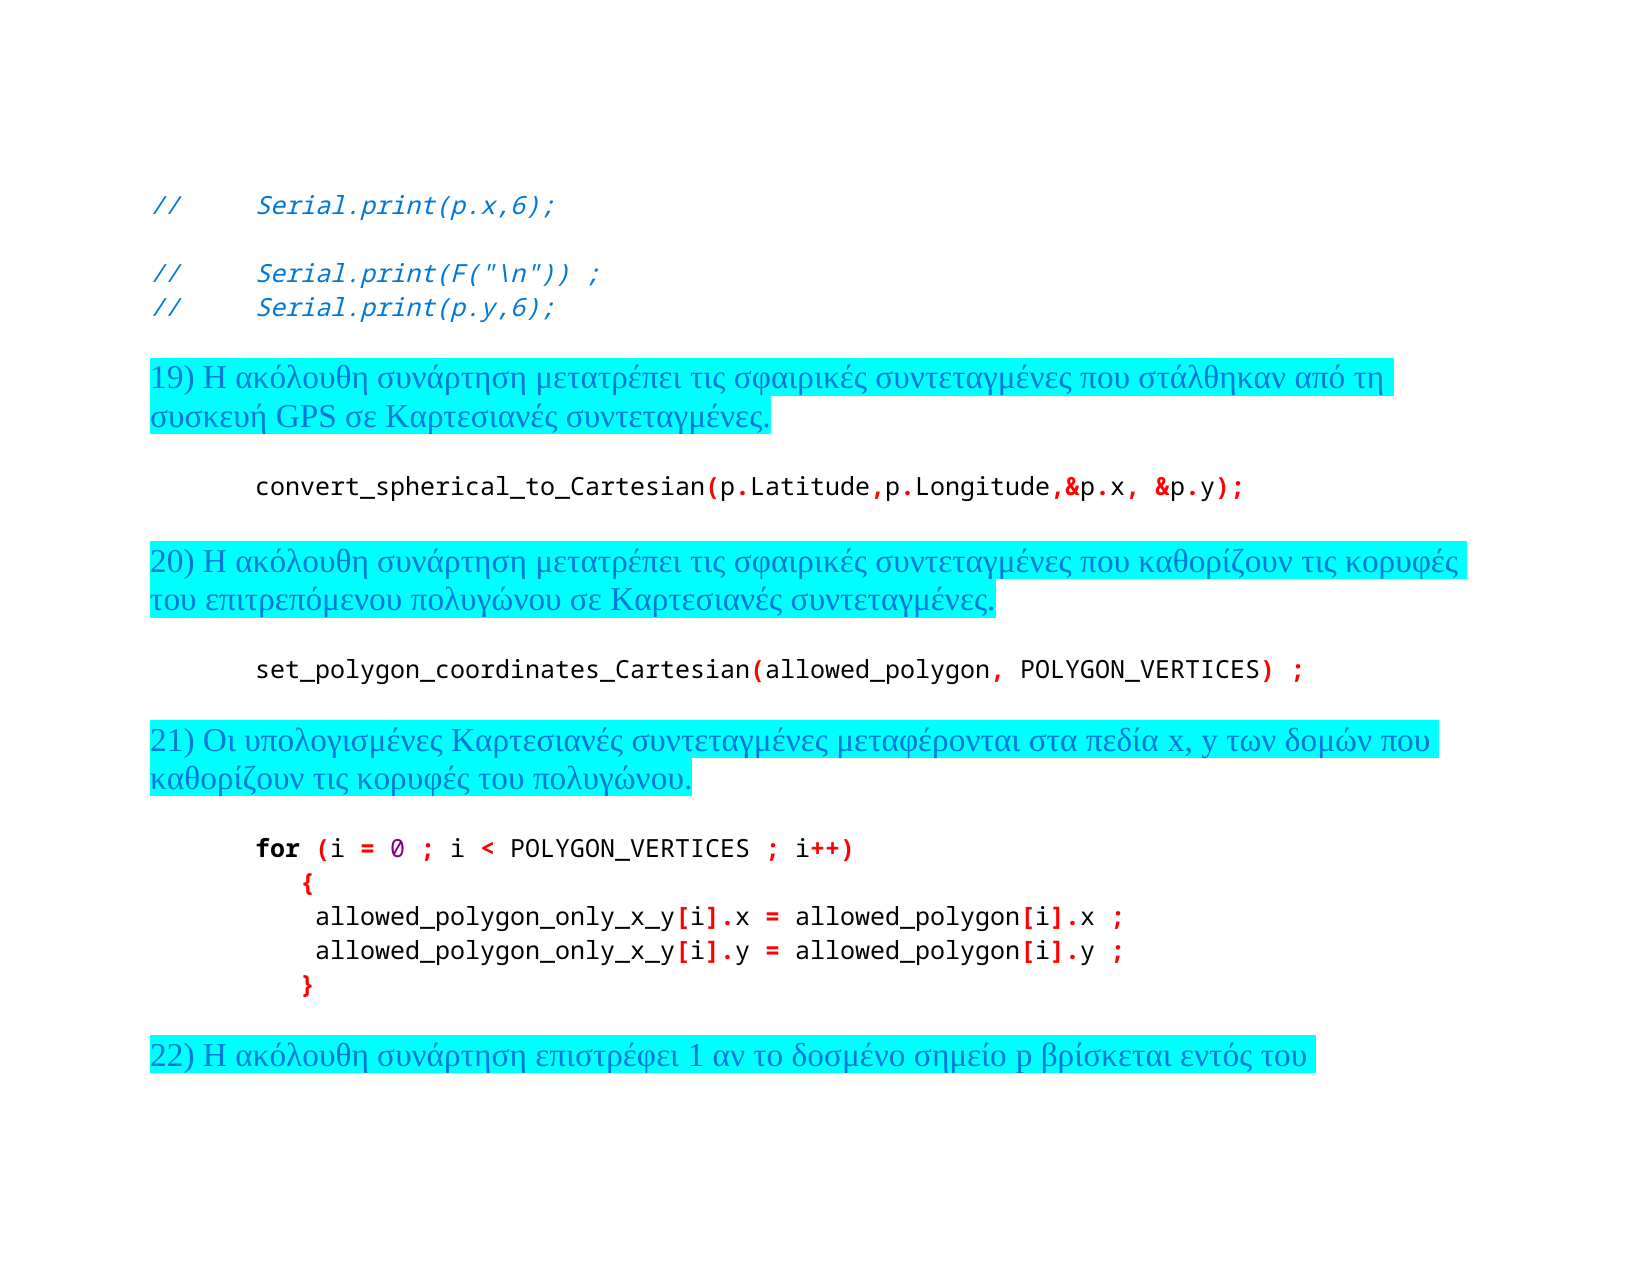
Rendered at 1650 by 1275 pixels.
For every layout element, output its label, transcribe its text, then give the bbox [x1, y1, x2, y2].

text 19) Η ακόλουθη συνάρτηση μετατρέπει τις σφαιρικές συντεταγμένες που στάλθηκαν από τη συσκευή GPS σε Καρτεσιανές συντεταγμένες. [150, 358, 1500, 434]
text // Serial.print(F("\n")) ; [150, 256, 1500, 290]
text // Serial.print(p.y,6); [150, 290, 1500, 324]
text allowed_polygon_only_x_y[i].y = allowed_polygon[i].y ; [150, 933, 1500, 967]
text for (i = 0 ; i < POLYGON_VERTICES ; i++) [150, 831, 1500, 864]
text 22) Η ακόλουθη συνάρτηση επιστρέφει 1 αν το δοσμένο σημείο p βρίσκεται εντός του [150, 1035, 1500, 1073]
text allowed_polygon_only_x_y[i].x = allowed_polygon[i].x ; [150, 899, 1500, 933]
text { [150, 864, 1500, 899]
text // Serial.print(p.x,6); [150, 187, 1500, 222]
text convert_spherical_to_Cartesian(p.Latitude,p.Longitude,&p.x, &p.y); [150, 468, 1500, 503]
text 20) Η ακόλουθη συνάρτηση μετατρέπει τις σφαιρικές συντεταγμένες που καθορίζουν τις κορυφές του επιτρεπόμενου πολυγώνου σε Καρτεσιανές συντεταγμένες. [150, 541, 1500, 618]
text } [150, 967, 1500, 1001]
text 21) Οι υπολογισμένες Καρτεσιανές συντεταγμένες μεταφέρονται στα πεδία x, y των δομών που καθορίζουν τις κορυφές του πολυγώνου. [150, 720, 1500, 796]
text set_polygon_coordinates_Cartesian(allowed_polygon, POLYGON_VERTICES) ; [150, 652, 1500, 686]
